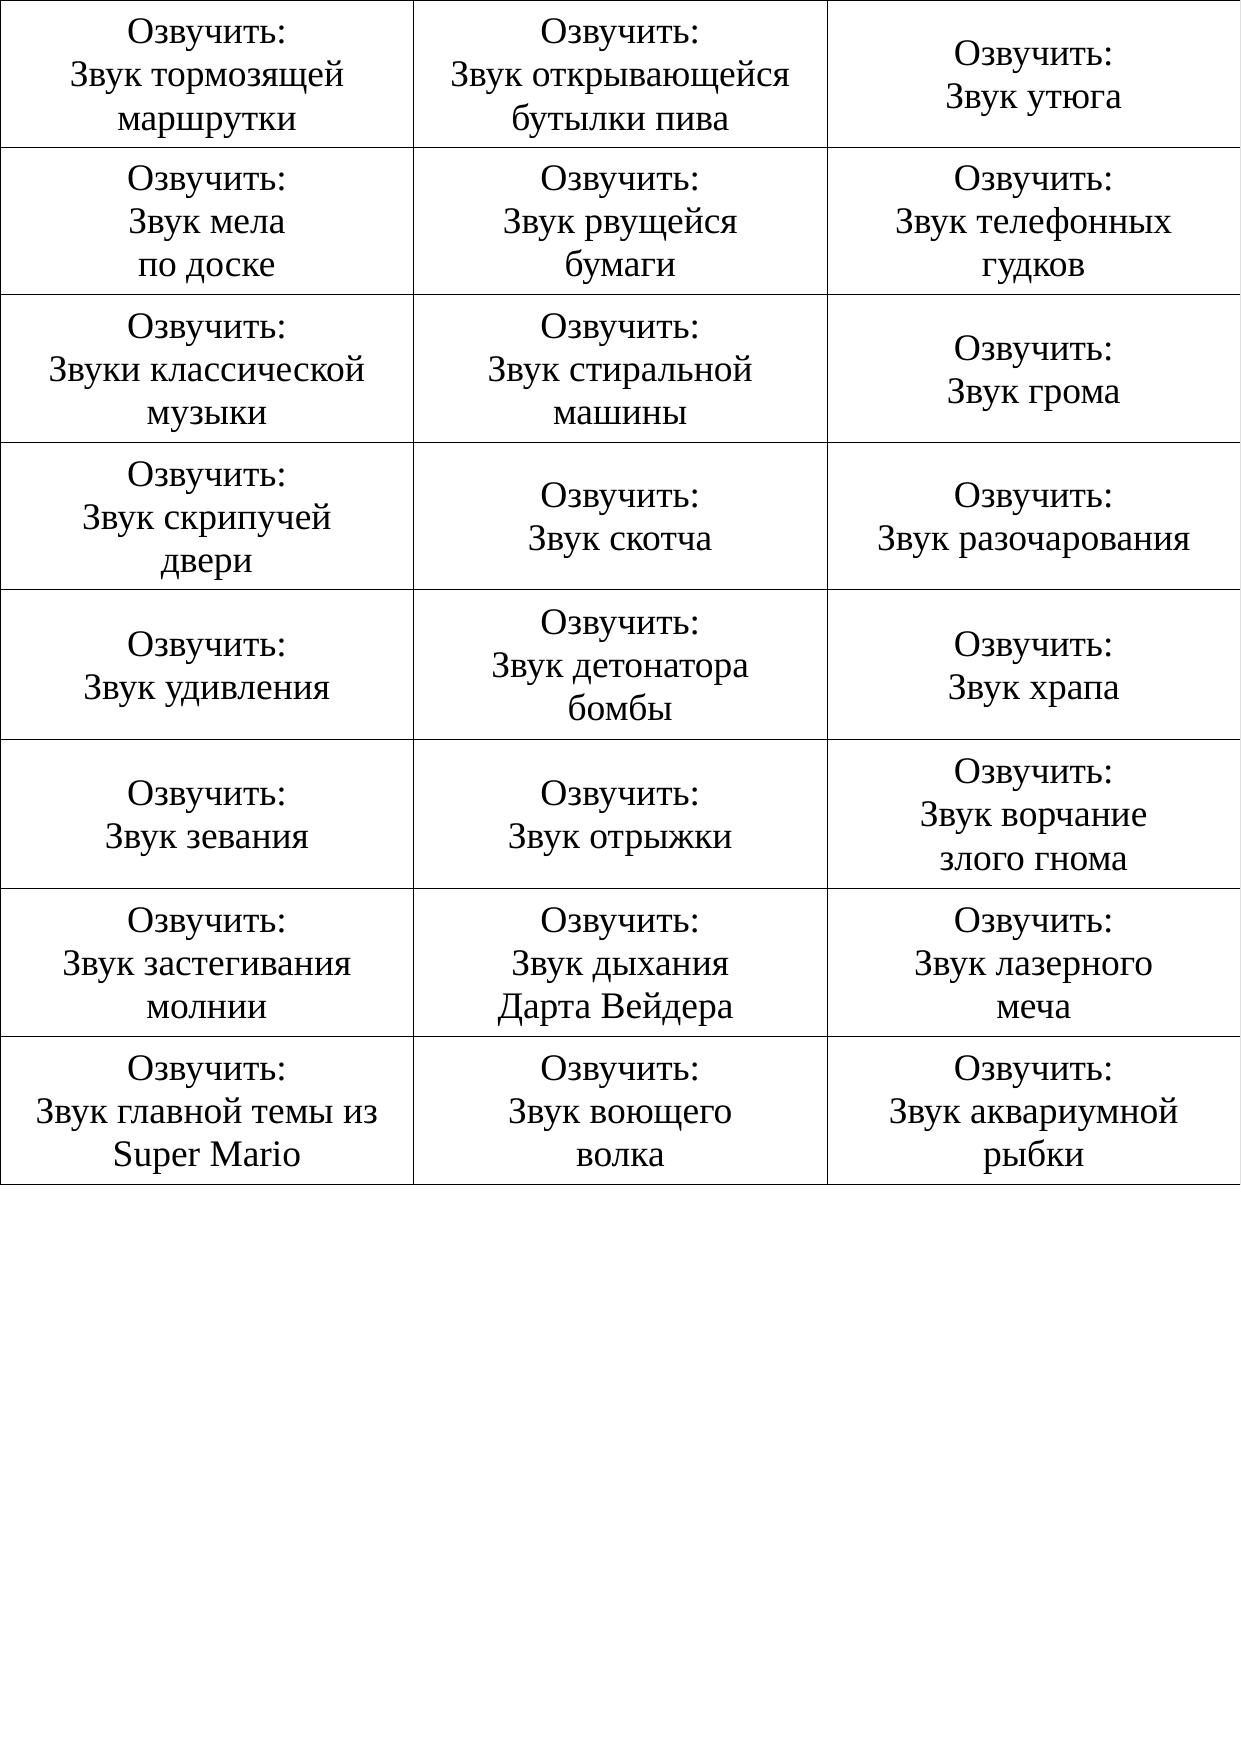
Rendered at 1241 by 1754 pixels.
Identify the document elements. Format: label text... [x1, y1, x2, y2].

table_cell Озвучить: Звук зевания [1, 740, 413, 887]
table_cell Озвучить: Звук мела по доске [1, 148, 413, 294]
table_cell Озвучить: Звук рвущейся бумаги [414, 148, 827, 294]
table_cell Озвучить: Звук лазерного меча [828, 889, 1240, 1036]
table_cell Озвучить: Звук скрипучей двери [1, 443, 413, 589]
table_header Озвучить: Звук утюга [828, 1, 1240, 147]
table_cell Озвучить: Звук детонатора бомбы [414, 590, 827, 739]
table_cell Озвучить: Звук скотча [414, 443, 827, 589]
table_cell Озвучить: Звуки классической музыки [1, 295, 413, 442]
table_cell Озвучить: Звук застегивания молнии [1, 889, 413, 1036]
table_cell Озвучить: Звук главной темы из Super Mario [1, 1037, 413, 1184]
table_header Озвучить: Звук тормозящей маршрутки [1, 1, 413, 147]
table_header Озвучить: Звук открывающейся бутылки пива [414, 1, 827, 147]
table_cell Озвучить: Звук ворчание злого гнома [828, 740, 1240, 887]
table_cell Озвучить: Звук разочарования [828, 443, 1240, 589]
table_cell Озвучить: Звук телефонных гудков [828, 148, 1240, 294]
table_cell Озвучить: Звук храпа [828, 590, 1240, 739]
table_cell Озвучить: Звук воющего волка [414, 1037, 827, 1184]
table_cell Озвучить: Звук дыхания Дарта Вейдера [414, 889, 827, 1036]
table_cell Озвучить: Звук отрыжки [414, 740, 827, 887]
table_cell Озвучить: Звук аквариумной рыбки [828, 1037, 1240, 1184]
table_cell Озвучить: Звук грома [828, 295, 1240, 442]
table_cell Озвучить: Звук стиральной машины [414, 295, 827, 442]
table_cell Озвучить: Звук удивления [1, 590, 413, 739]
